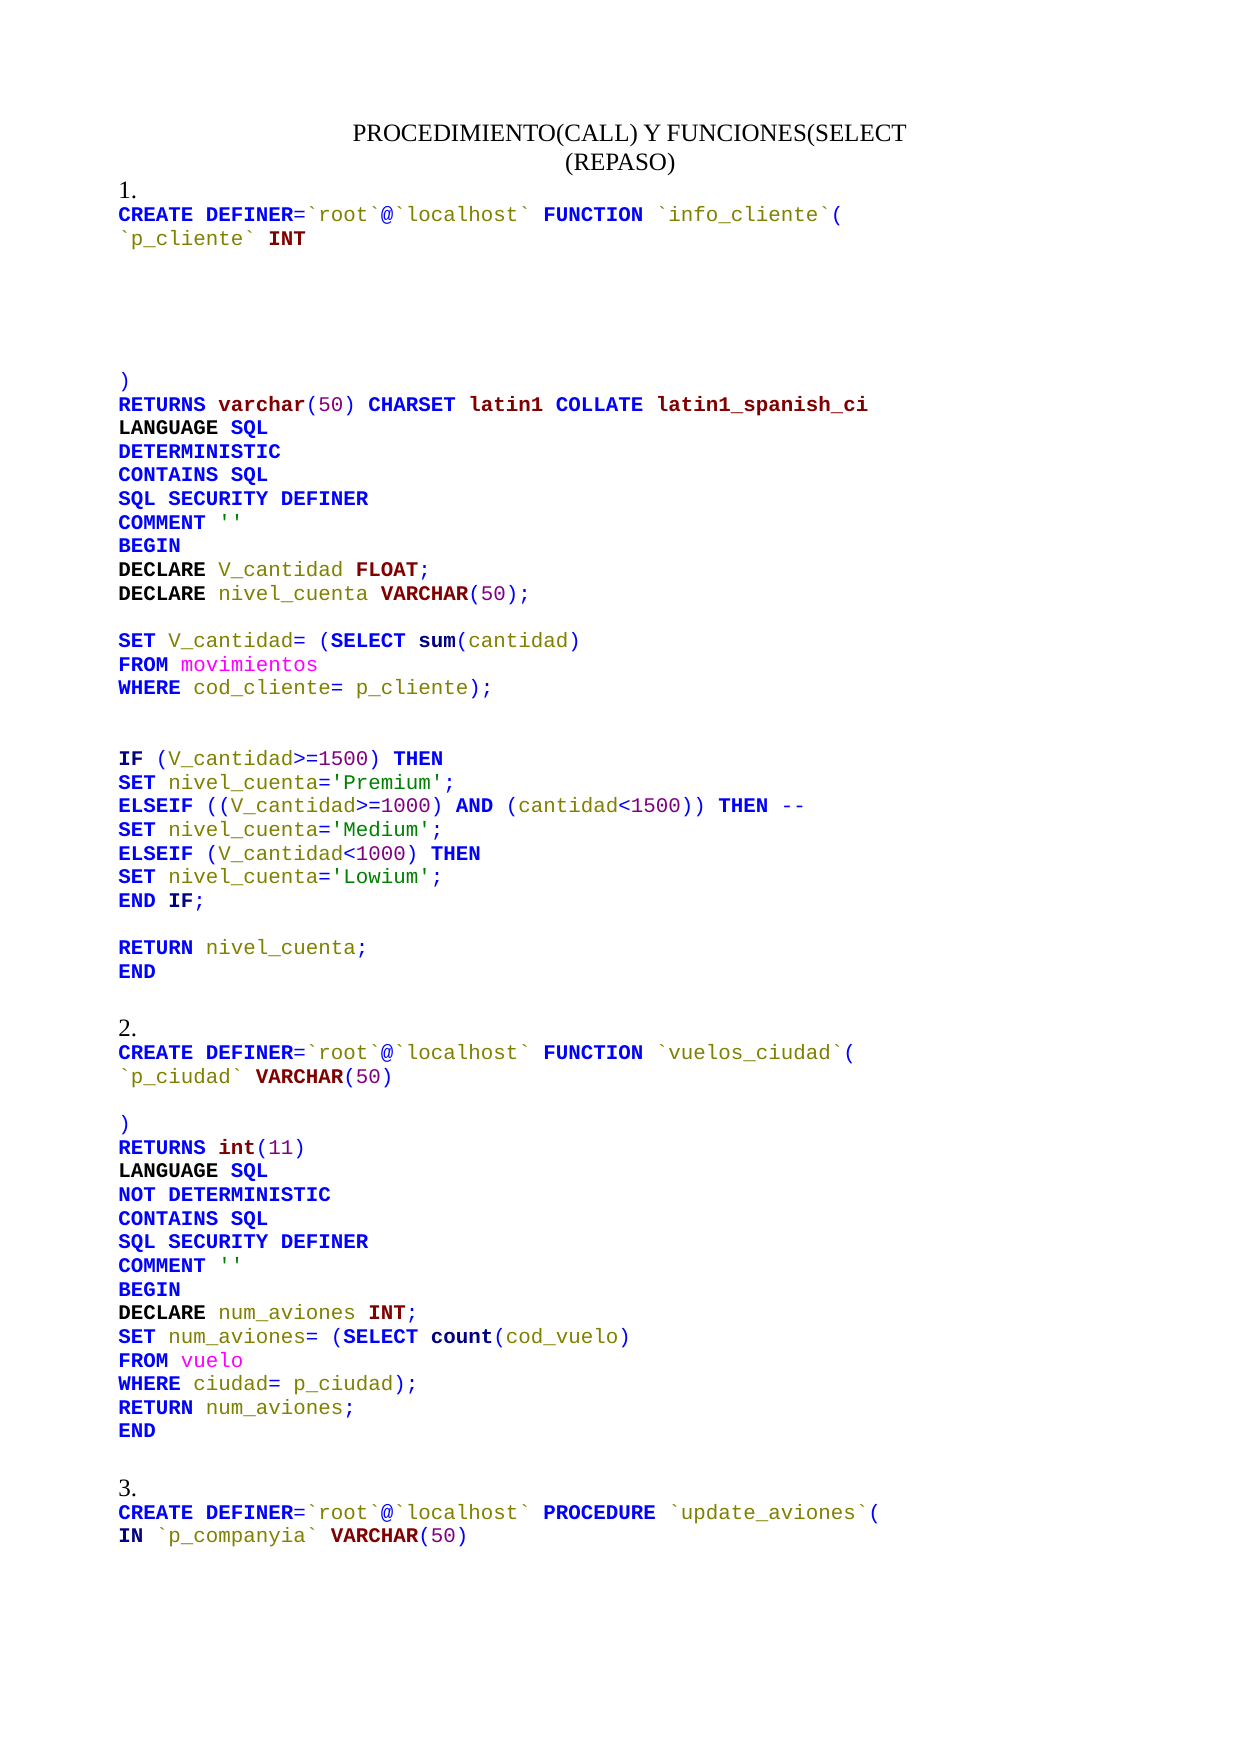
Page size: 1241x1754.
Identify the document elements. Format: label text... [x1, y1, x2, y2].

text DECLARE nivel_cuenta VARCHAR(50); [118, 583, 1122, 606]
text 3. [118, 1473, 1122, 1502]
text WHERE ciudad= p_ciudad); [118, 1373, 1122, 1397]
text BEGIN [118, 535, 1122, 559]
text CONTAINS SQL [118, 464, 1122, 488]
text ) [118, 370, 1122, 393]
text CREATE DEFINER=`root`@`localhost` FUNCTION `info_cliente`( [118, 204, 1122, 228]
text CONTAINS SQL [118, 1208, 1122, 1231]
text CREATE DEFINER=`root`@`localhost` FUNCTION `vuelos_ciudad`( [118, 1042, 1122, 1066]
text LANGUAGE SQL [118, 417, 1122, 441]
text ELSEIF (V_cantidad<1000) THEN [118, 843, 1122, 866]
text COMMENT '' [118, 1255, 1122, 1279]
text 2. [118, 1013, 1122, 1042]
text END IF; [118, 890, 1122, 914]
text SET nivel_cuenta='Medium'; [118, 819, 1122, 843]
text LANGUAGE SQL [118, 1160, 1122, 1184]
text `p_cliente` INT [118, 228, 1122, 252]
text SET nivel_cuenta='Premium'; [118, 772, 1122, 796]
text SET num_aviones= (SELECT count(cod_vuelo) [118, 1326, 1122, 1349]
text COMMENT '' [118, 512, 1122, 535]
text RETURNS int(11) [118, 1137, 1122, 1160]
text FROM vuelo [118, 1349, 1122, 1373]
text ) [118, 1113, 1122, 1137]
text DECLARE V_cantidad FLOAT; [118, 559, 1122, 583]
text IF (V_cantidad>=1500) THEN [118, 748, 1122, 772]
text DETERMINISTIC [118, 441, 1122, 464]
text SQL SECURITY DEFINER [118, 488, 1122, 512]
text NOT DETERMINISTIC [118, 1184, 1122, 1208]
text SET V_cantidad= (SELECT sum(cantidad) [118, 630, 1122, 654]
text BEGIN [118, 1279, 1122, 1302]
text END [118, 1421, 1122, 1444]
text CREATE DEFINER=`root`@`localhost` PROCEDURE `update_aviones`( [118, 1502, 1122, 1525]
text RETURN nivel_cuenta; [118, 937, 1122, 961]
text ELSEIF ((V_cantidad>=1000) AND (cantidad<1500)) THEN -- [118, 796, 1122, 819]
text SET nivel_cuenta='Lowium'; [118, 866, 1122, 890]
text END [118, 961, 1122, 985]
text FROM movimientos [118, 654, 1122, 677]
text WHERE cod_cliente= p_cliente); [118, 677, 1122, 701]
text `p_ciudad` VARCHAR(50) [118, 1066, 1122, 1089]
text RETURN num_aviones; [118, 1397, 1122, 1421]
text SQL SECURITY DEFINER [118, 1231, 1122, 1255]
text PROCEDIMIENTO(CALL) Y FUNCIONES(SELECT [118, 118, 1122, 147]
text (REPASO) [118, 147, 1122, 176]
text DECLARE num_aviones INT; [118, 1302, 1122, 1326]
text RETURNS varchar(50) CHARSET latin1 COLLATE latin1_spanish_ci [118, 393, 1122, 417]
text 1. [118, 176, 1122, 204]
text IN `p_companyia` VARCHAR(50) [118, 1525, 1122, 1549]
